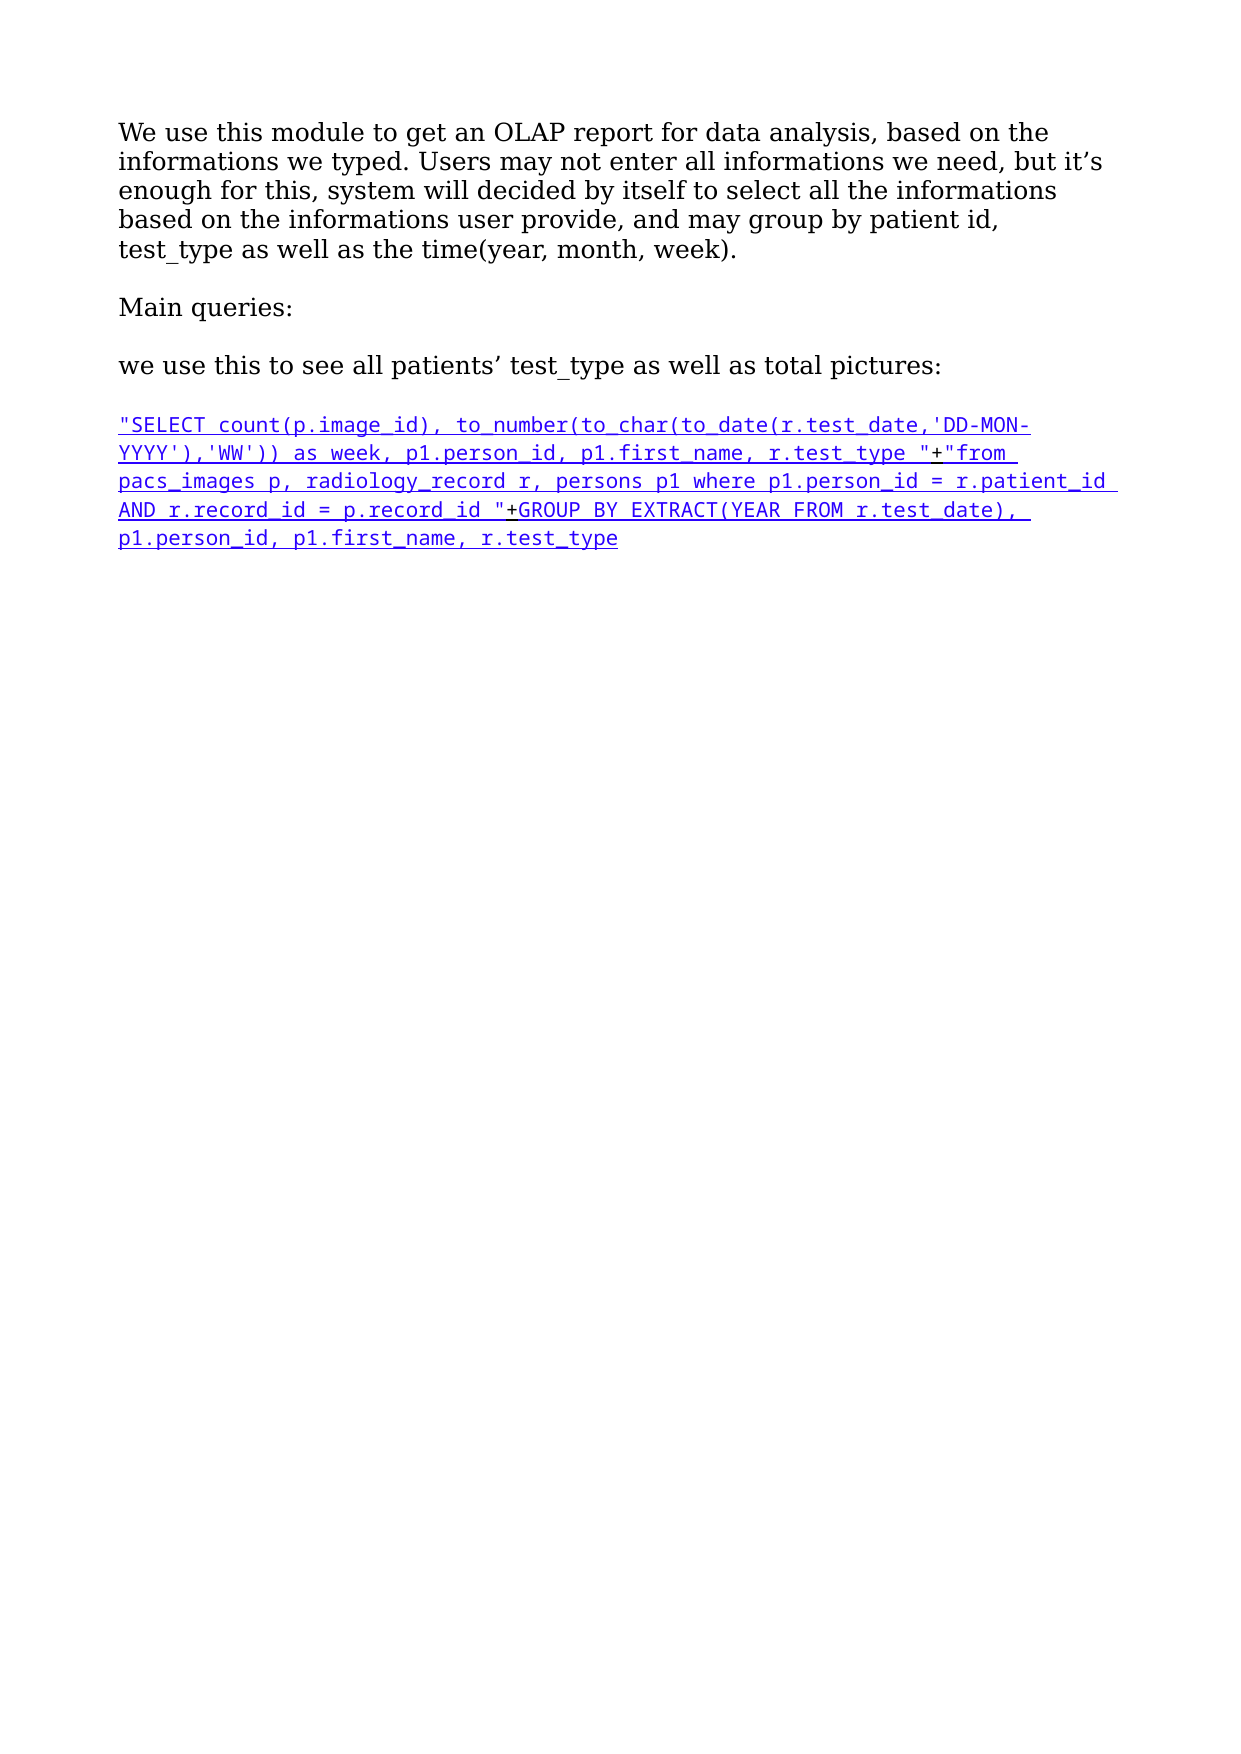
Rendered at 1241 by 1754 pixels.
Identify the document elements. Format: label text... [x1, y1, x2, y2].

text Main queries: [118, 293, 1122, 322]
text we use this to see all patients’ test_type as well as total pictures: [118, 351, 1122, 381]
text We use this module to get an OLAP report for data analysis, based on the informations we typed. Users may not enter all informations we need, but it’s enough for this, system will decided by itself to select all the informations based on the informations user provide, and may group by patient id, test_type as well as the time(year, month, week). [118, 118, 1122, 264]
text "SELECT count(p.image_id), to_number(to_char(to_date(r.test_date,'DD-MON-YYYY'),'WW')) as week, p1.person_id, p1.first_name, r.test_type "+"from pacs_images p, radiology_record r, persons p1 where p1.person_id = r.patient_id AND r.record_id = p.record_id "+GROUP BY EXTRACT(YEAR FROM r.test_date), p1.person_id, p1.first_name, r.test_type [118, 410, 1122, 552]
